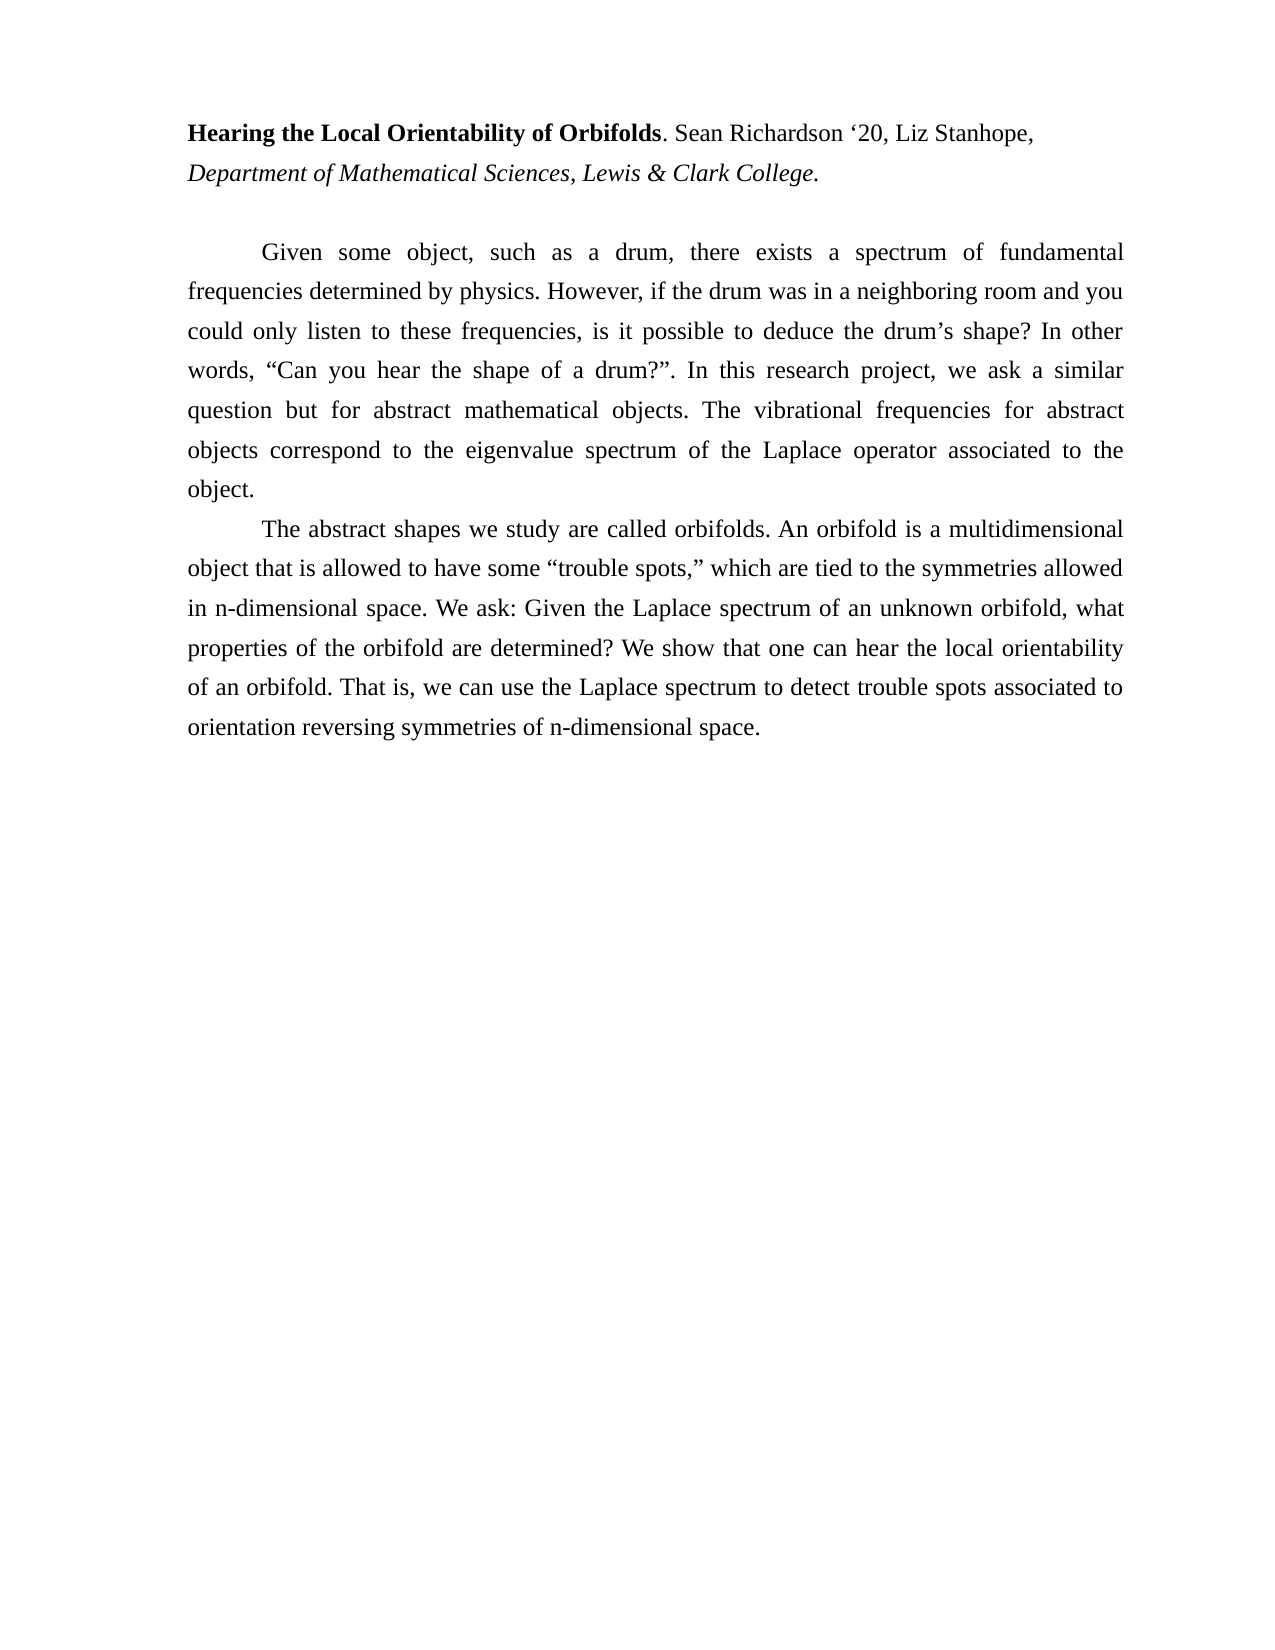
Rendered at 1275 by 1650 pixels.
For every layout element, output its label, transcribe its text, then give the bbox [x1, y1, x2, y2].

text The abstract shapes we study are called orbifolds. An orbifold is a multidimensional object that is allowed to have some “trouble spots,” which are tied to the symmetries allowed in n-dimensional space. We ask: Given the Laplace spectrum of an unknown orbifold, what properties of the orbifold are determined? We show that one can hear the local orientability of an orbifold. That is, we can use the Laplace spectrum to detect trouble spots associated to orientation reversing symmetries of n-dimensional space. [187, 514, 1125, 741]
text Given some object, such as a drum, there exists a spectrum of fundamental frequencies determined by physics. However, if the drum was in a neighboring room and you could only listen to these frequencies, is it possible to deduce the drum’s shape? In other words, “Can you hear the shape of a drum?”. In this research project, we ask a similar question but for abstract mathematical objects. The vibrational frequencies for abstract objects correspond to the eigenvalue spectrum of the Laplace operator associated to the object. [187, 237, 1125, 503]
text Hearing the Local Orientability of Orbifolds. Sean Richardson ‘20, Liz Stanhope, Department of Mathematical Sciences, Lewis & Clark College. [187, 118, 1125, 186]
